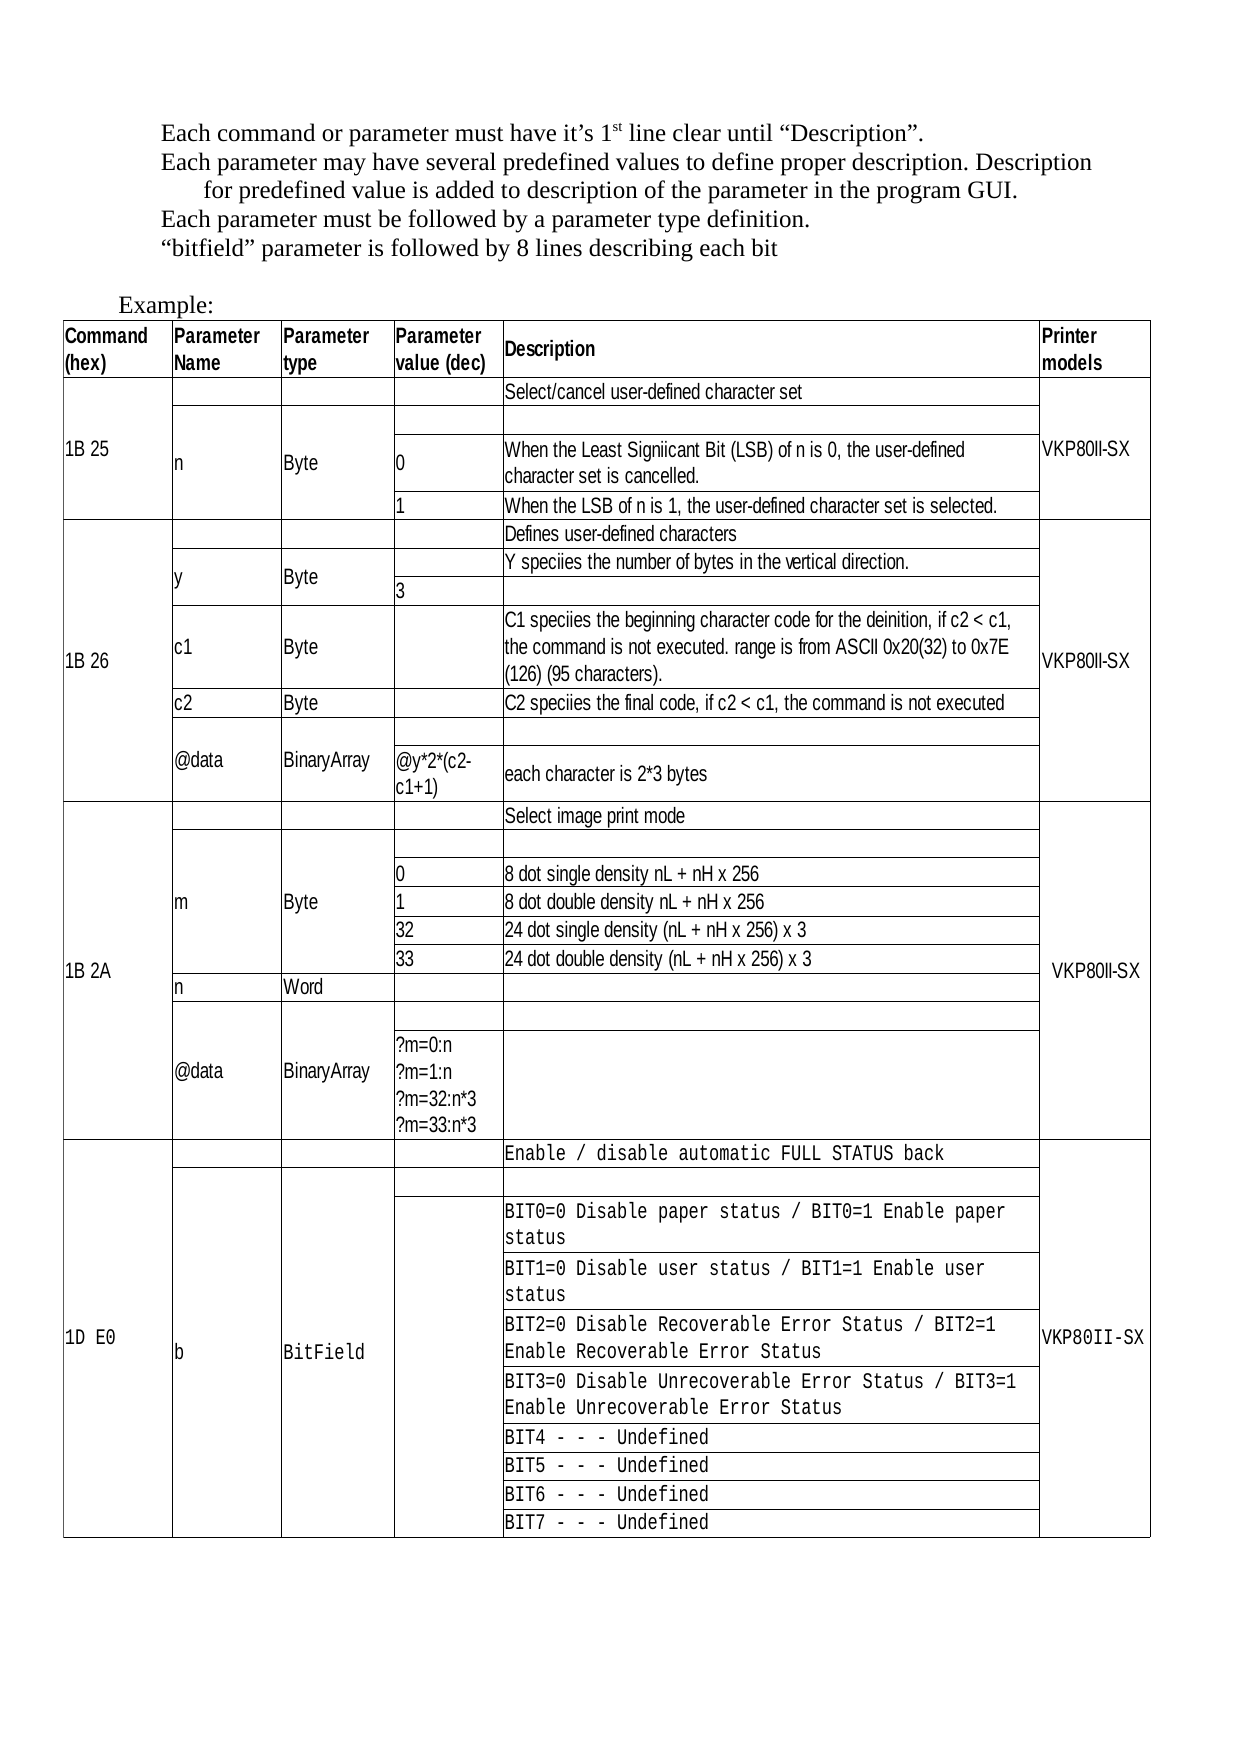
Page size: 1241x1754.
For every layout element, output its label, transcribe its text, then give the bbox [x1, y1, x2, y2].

text Each command or parameter must have it’s 1st line clear until “Description”. [118, 118, 1122, 147]
text Each parameter may have several predefined values to define proper description. Description for predefined value is added to description of the parameter in the program GUI. [118, 147, 1122, 204]
text Each parameter must be followed by a parameter type definition. [118, 204, 1122, 233]
text “bitfield” parameter is followed by 8 lines describing each bit [118, 233, 1122, 262]
text Example: [118, 291, 1122, 319]
